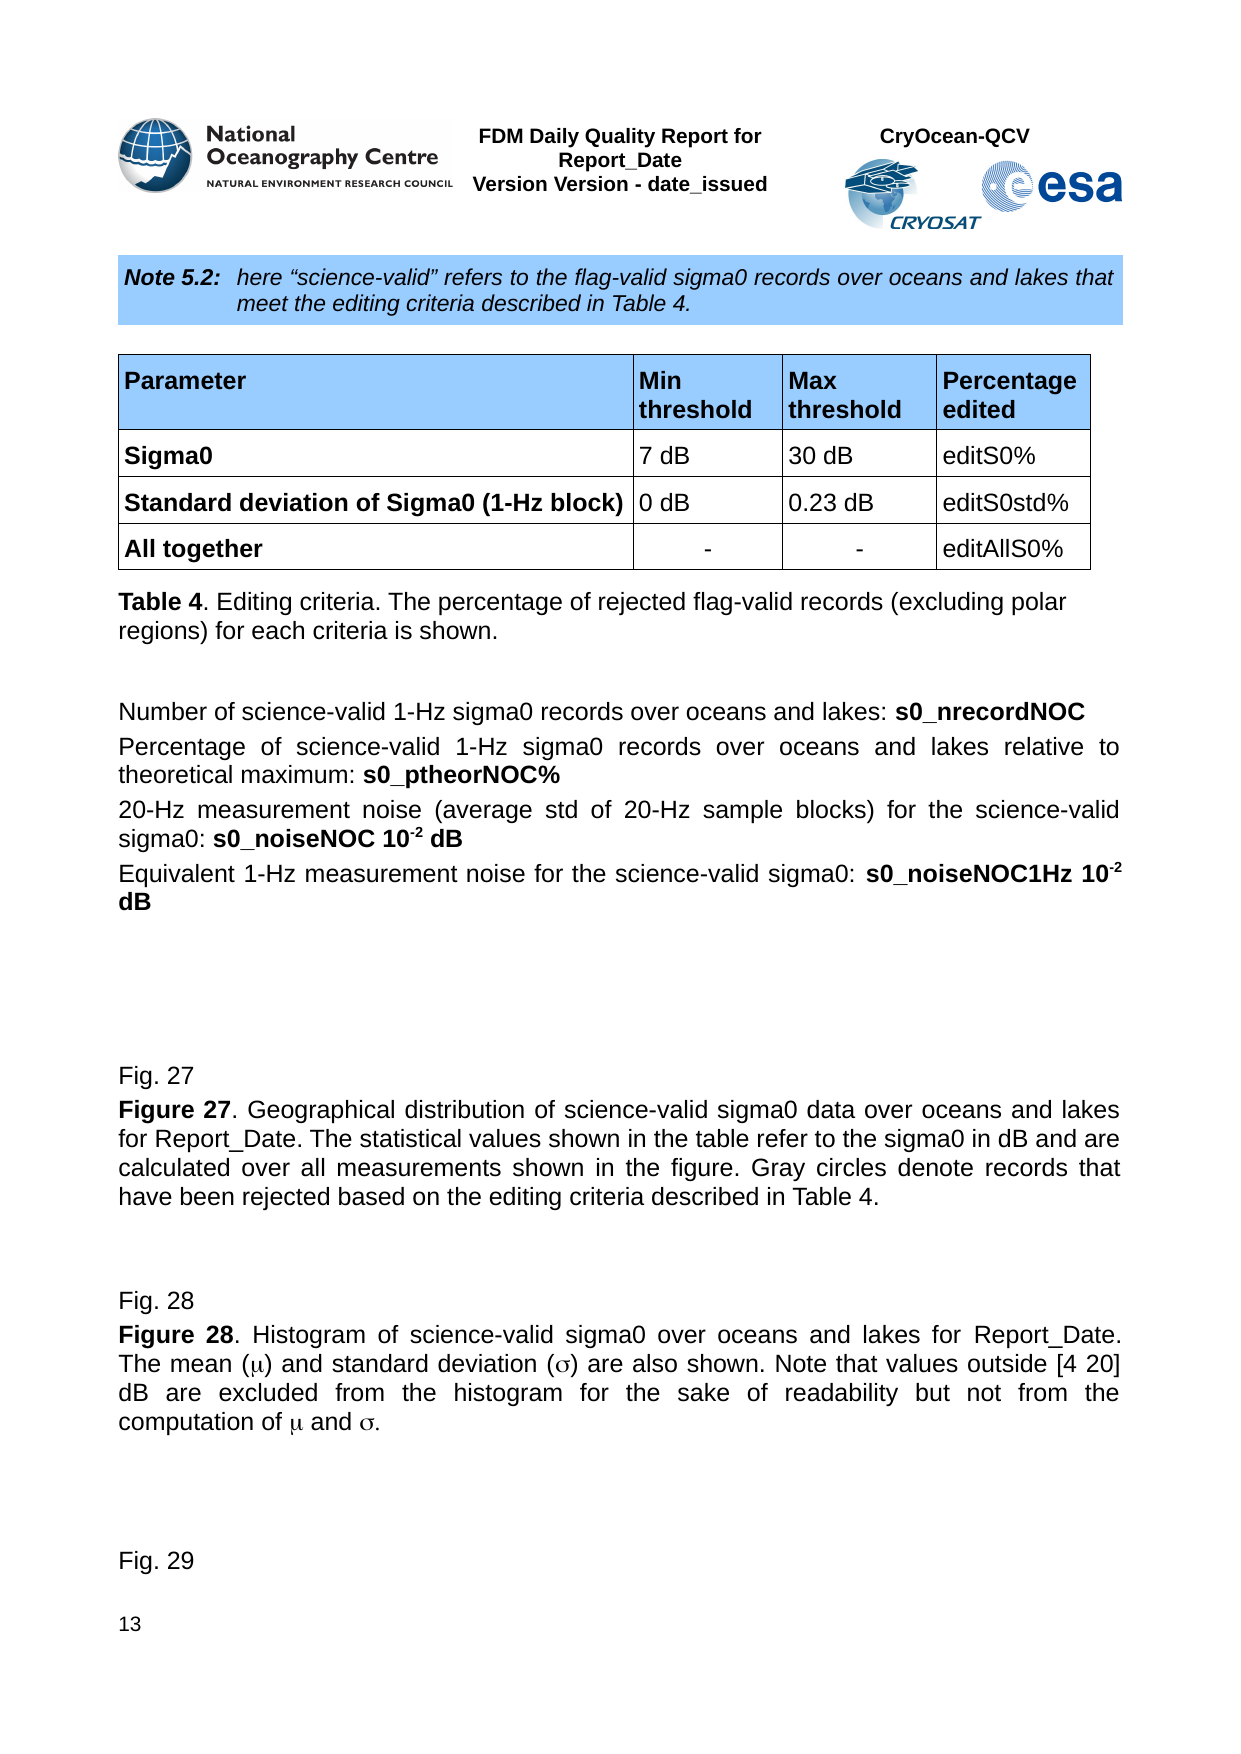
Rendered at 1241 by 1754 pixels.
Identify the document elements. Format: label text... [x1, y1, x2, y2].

table_header Note 5.2: [118, 255, 231, 325]
text Table 4. Editing criteria. The percentage of rejected flag-valid records (excluding polar regions) for each criteria is shown. [118, 587, 1122, 644]
picture [118, 118, 453, 193]
table_cell - [783, 524, 936, 569]
table_cell 0.23 dB [783, 477, 936, 522]
table_cell editS0% [937, 430, 1090, 476]
table_cell - [634, 524, 782, 569]
text Figure 28. Histogram of science-valid sigma0 over oceans and lakes for Report_Date. The mean (μ) and standard deviation (σ) are also shown. Note that values outside [4 20] dB are excluded from the histogram for the sake of readability but not from the computation of μ and σ. [118, 1320, 1122, 1436]
table_header here “science-valid” refers to the flag-valid sigma0 records over oceans and lakes that meet the editing criteria described in Table 4. [231, 255, 1123, 325]
text Fig. 28 [118, 1286, 1122, 1314]
table_cell 7 dB [634, 430, 782, 476]
table_cell 0 dB [634, 477, 782, 522]
text Equivalent 1-Hz measurement noise for the science-valid sigma0: s0_noiseNOC1Hz 10-2 dB [118, 858, 1122, 916]
table_header Parameter [119, 355, 633, 429]
text Percentage of science-valid 1-Hz sigma0 records over oceans and lakes relative to theoretical maximum: s0_ptheorNOC% [118, 732, 1122, 789]
table_cell editS0std% [937, 477, 1090, 522]
table_header Min threshold [634, 355, 782, 429]
picture [844, 159, 1123, 229]
text Fig. 29 [118, 1546, 1122, 1574]
table_header Max threshold [783, 355, 936, 429]
text Fig. 27 [118, 1061, 1122, 1089]
text Number of science-valid 1-Hz sigma0 records over oceans and lakes: s0_nrecordNOC [118, 697, 1122, 726]
table_header Percentage edited [937, 355, 1090, 429]
text Figure 27. Geographical distribution of science-valid sigma0 data over oceans and lakes for Report_Date. The statistical values shown in the table refer to the sigma0 in dB and are calculated over all measurements shown in the figure. Gray circles denote records that have been rejected based on the editing criteria described in Table 4. [118, 1095, 1122, 1210]
table_cell 30 dB [783, 430, 936, 476]
table_cell All together [119, 524, 633, 569]
text 20-Hz measurement noise (average std of 20-Hz sample blocks) for the science-valid sigma0: s0_noiseNOC 10-2 dB [118, 795, 1122, 853]
table_cell Sigma0 [119, 430, 633, 476]
table_cell Standard deviation of Sigma0 (1-Hz block) [119, 477, 633, 522]
table_cell editAllS0% [937, 524, 1090, 569]
